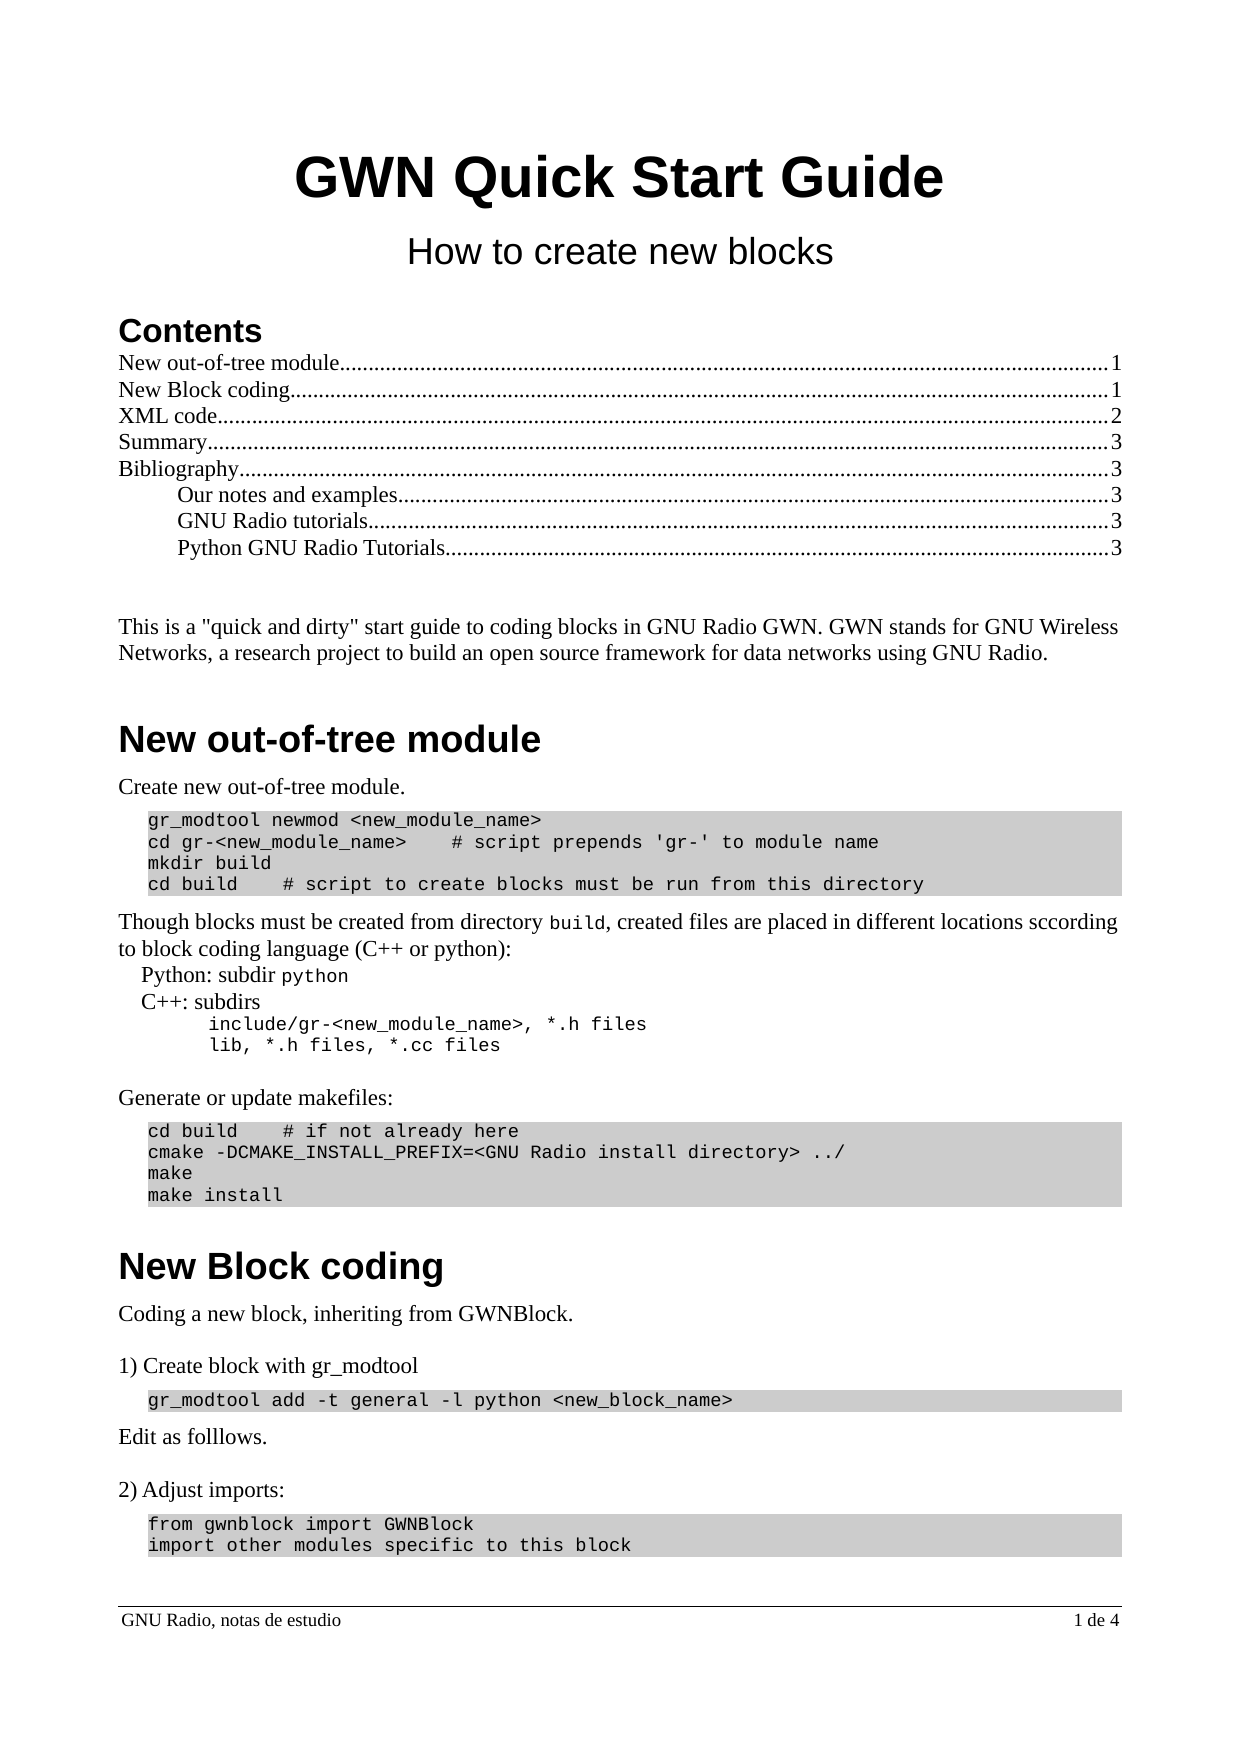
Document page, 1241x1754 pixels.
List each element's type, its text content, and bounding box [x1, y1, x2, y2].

text Create new out-of-tree module. [118, 773, 1122, 799]
text make install [148, 1185, 1122, 1207]
text import other modules specific to this block [148, 1536, 1122, 1557]
text XML code 2 [118, 402, 1122, 428]
text cd build # script to create blocks must be run from this directory [148, 875, 1122, 896]
title GWN Quick Start Guide [118, 143, 1122, 210]
text mkdir build [148, 854, 1122, 875]
text gr_modtool newmod <new_module_name> [148, 811, 1122, 832]
text This is a "quick and dirty" start guide to coding blocks in GNU Radio GWN. GWN stands for GNU Wireless Networks, a research project to build an open source framework for data networks using GNU Radio. [118, 613, 1122, 666]
subtitle How to create new blocks [118, 229, 1122, 272]
text Bibliography 3 [118, 455, 1122, 481]
text cd build # if not already here [148, 1122, 1122, 1143]
text New out-of-tree module 1 [118, 349, 1122, 376]
text Our notes and examples 3 [177, 481, 1122, 507]
text Though blocks must be created from directory build, created files are placed in different locations sccording to block coding language (C++ or python): [118, 908, 1122, 961]
text Coding a new block, inheriting from GWNBlock. [118, 1299, 1122, 1326]
text New Block coding 1 [118, 376, 1122, 402]
text Generate or update makefiles: [118, 1083, 1122, 1110]
text Python: subdir python [118, 961, 1122, 988]
text cd gr-<new_module_name> # script prepends 'gr-' to module name [148, 832, 1122, 854]
subtitle New out-of-tree module [118, 717, 1122, 761]
text 1) Create block with gr_modtool [118, 1352, 1122, 1379]
text cmake -DCMAKE_INSTALL_PREFIX=<GNU Radio install directory> ../ [148, 1143, 1122, 1164]
text C++: subdirs [118, 988, 1122, 1015]
subtitle Contents [118, 311, 1122, 349]
text make [148, 1164, 1122, 1185]
text gr_modtool add -t general -l python <new_block_name> [148, 1390, 1122, 1412]
text include/gr-<new_module_name>, *.h files [118, 1015, 1122, 1036]
text GNU Radio tutorials 3 [177, 507, 1122, 534]
text 2) Adjust imports: [118, 1476, 1122, 1502]
text from gwnblock import GWNBlock [148, 1514, 1122, 1536]
text lib, *.h files, *.cc files [118, 1036, 1122, 1057]
text Python GNU Radio Tutorials 3 [177, 534, 1122, 560]
text Edit as folllows. [118, 1423, 1122, 1450]
text Summary 3 [118, 428, 1122, 455]
subtitle New Block coding [118, 1243, 1122, 1287]
